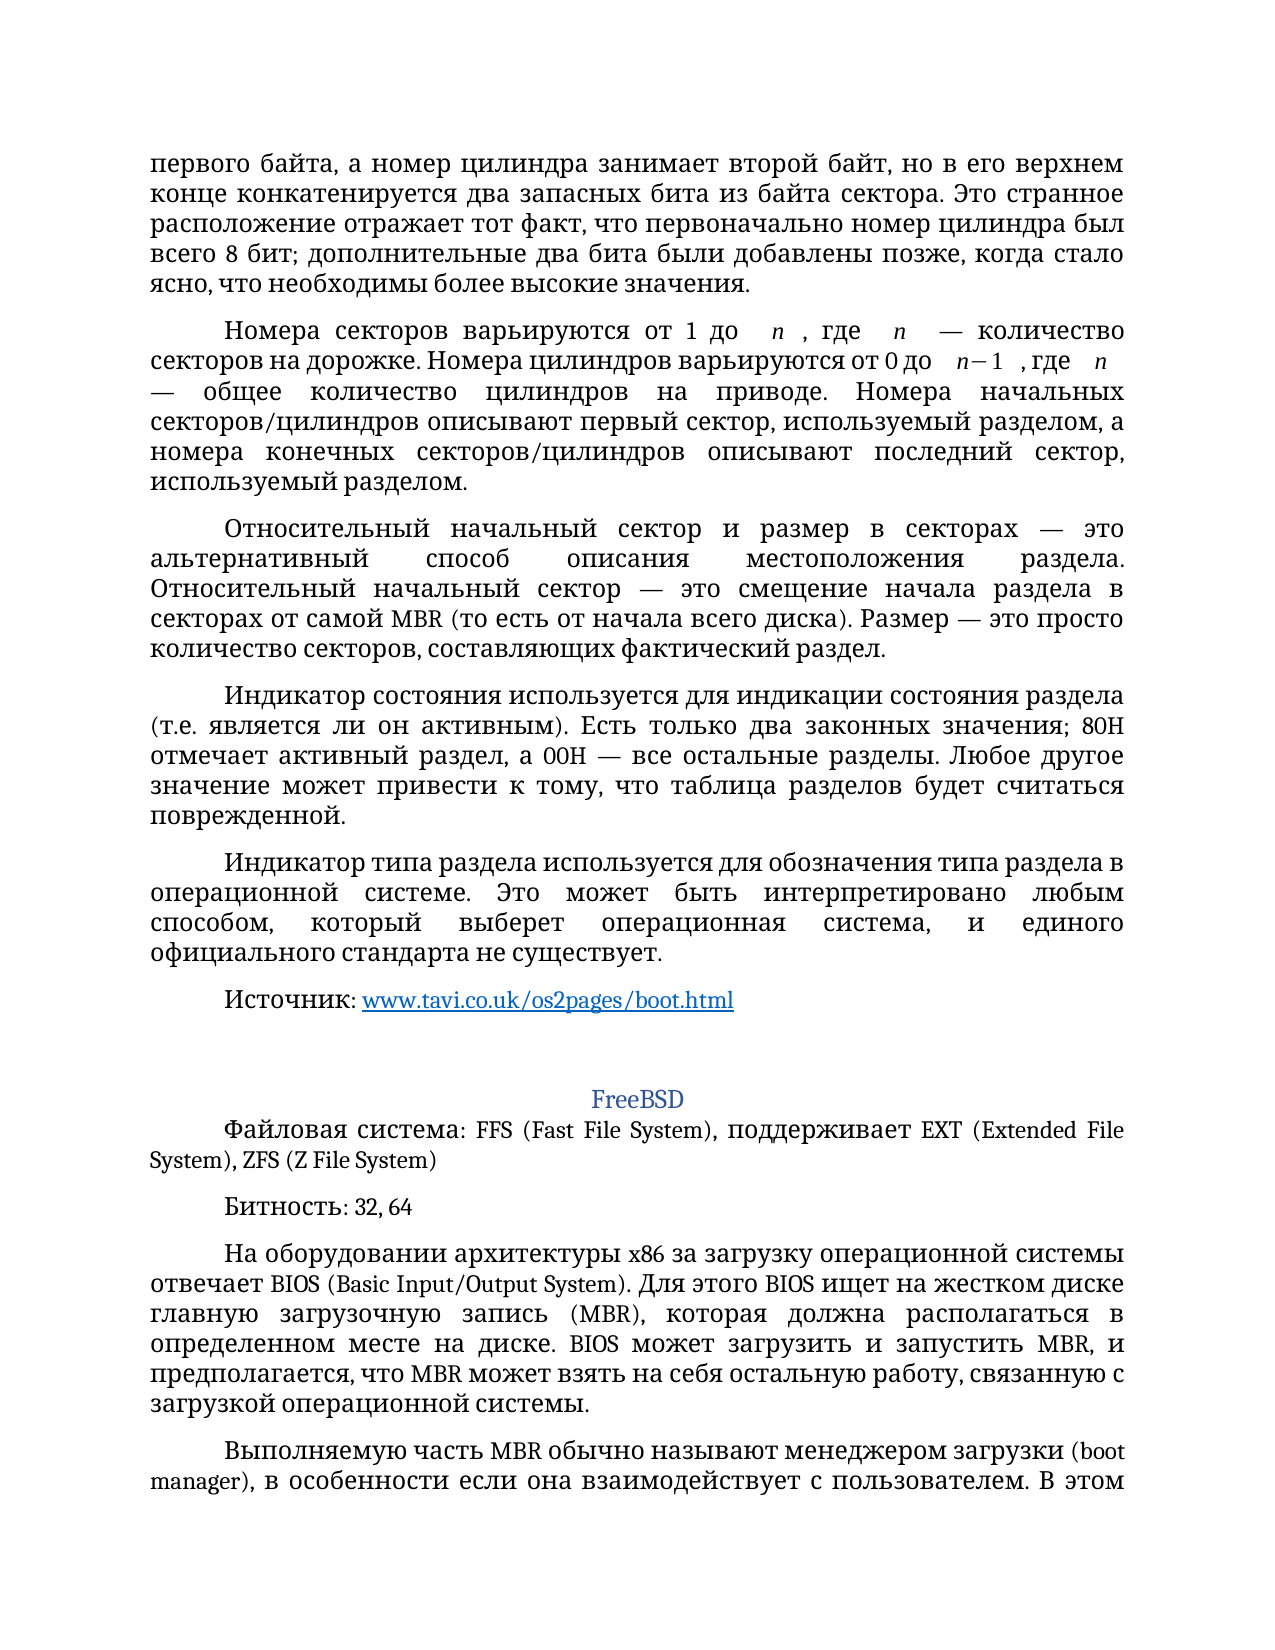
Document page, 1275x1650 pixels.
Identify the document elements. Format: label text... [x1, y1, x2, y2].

text Файловая система: FFS (Fast File System), поддерживает EXT (Extended File System), ZFS (Z File System) [150, 1116, 1125, 1175]
text Источник: www.tavi.co.uk/os2pages/boot.html [150, 986, 1125, 1015]
text Битность: 32, 64 [150, 1193, 1125, 1222]
text На оборудовании архитектуры x86 за загрузку операционной системы отвечает BIOS (Basic Input/Output System). Для этого BIOS ищет на жестком диске главную загрузочную запись (MBR), которая должна располагаться в определенном месте на диске. BIOS может загрузить и запустить MBR, и предполагается, что MBR может взять на себя остальную работу, связанную с загрузкой операционной системы. [150, 1240, 1125, 1419]
subtitle FreeBSD [150, 1084, 1125, 1115]
text первого байта, а номер цилиндра занимает второй байт, но в его верхнем конце конкатенируется два запасных бита из байта сектора. Это странное расположение отражает тот факт, что первоначально номер цилиндра был всего 8 бит; дополнительные два бита были добавлены позже, когда стало ясно, что необходимы более высокие значения. [150, 150, 1125, 299]
text Относительный начальный сектор и размер в секторах — это альтернативный способ описания местоположения раздела. Относительный начальный сектор — это смещение начала раздела в секторах от самой MBR (то есть от начала всего диска). Размер — это просто количество секторов, составляющих фактический раздел. [150, 514, 1125, 664]
text Номера секторов варьируются от 1 до , где — количество секторов на дорожке. Номера цилиндров варьируются от 0 до , где — общее количество цилиндров на приводе. Номера начальных секторов/цилиндров описывают первый сектор, используемый разделом, а номера конечных секторов/цилиндров описывают последний сектор, используемый разделом. [150, 317, 1125, 496]
text Индикатор состояния используется для индикации состояния раздела (т.е. является ли он активным). Есть только два законных значения; 80H отмечает активный раздел, а 00H — все остальные разделы. Любое другое значение может привести к тому, что таблица разделов будет считаться поврежденной. [150, 682, 1125, 831]
text Индикатор типа раздела используется для обозначения типа раздела в операционной системе. Это может быть интерпретировано любым способом, который выберет операционная система, и единого официального стандарта не существует. [150, 849, 1125, 968]
text Выполняемую часть MBR обычно называют менеджером загрузки (boot manager), в особенности если она взаимодействует с пользователем. В этом [150, 1437, 1125, 1496]
